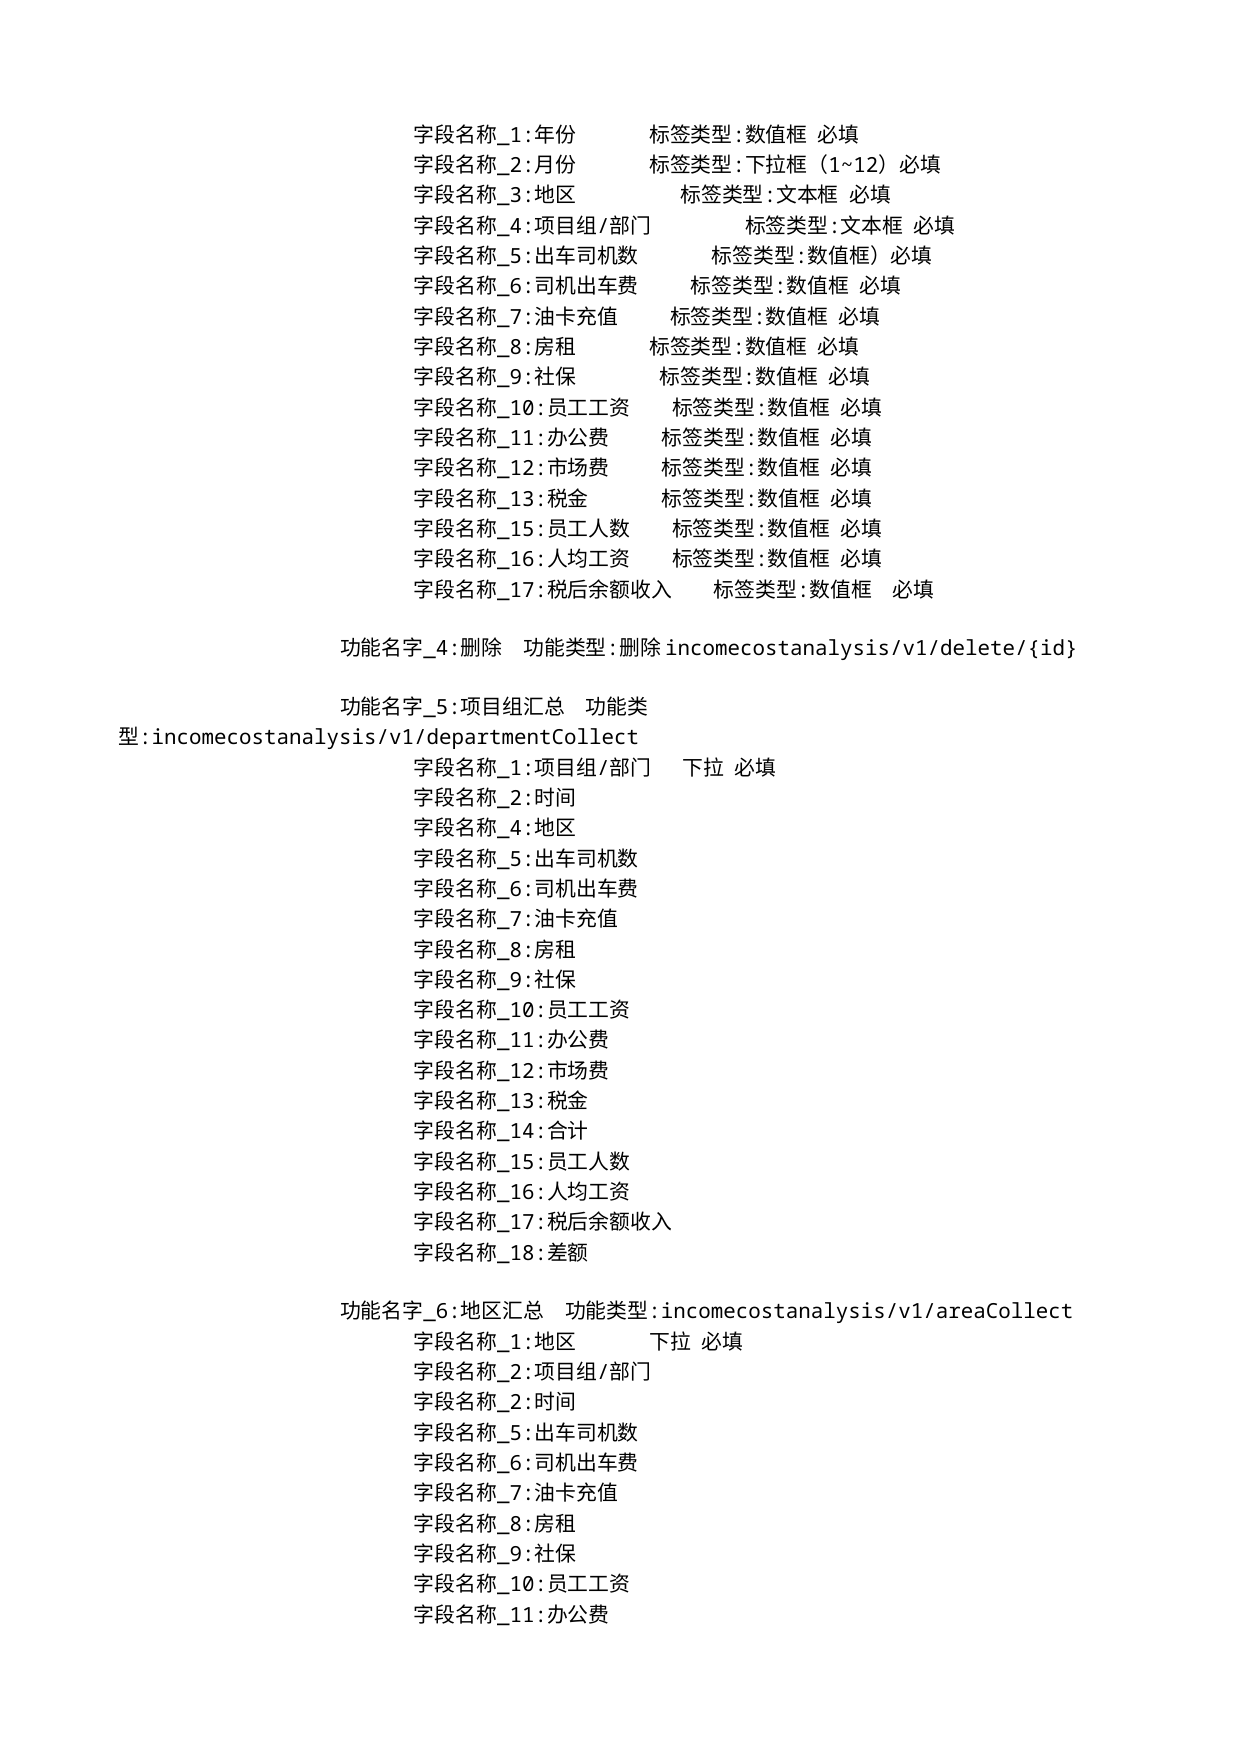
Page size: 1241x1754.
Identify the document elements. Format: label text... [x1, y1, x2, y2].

text 字段名称_12:市场费 标签类型:数值框 必填 [118, 452, 1122, 482]
text 字段名称_5:出车司机数 [118, 1416, 1122, 1446]
text 字段名称_2:月份 标签类型:下拉框（1~12）必填 [118, 148, 1122, 179]
text 字段名称_15:员工人数 标签类型:数值框 必填 [118, 512, 1122, 542]
text 字段名称_1:地区 下拉 必填 [118, 1325, 1122, 1355]
text 字段名称_16:人均工资 [118, 1175, 1122, 1206]
text 字段名称_18:差额 [118, 1236, 1122, 1266]
text 功能名字_6:地区汇总 功能类型:incomecostanalysis/v1/areaCollect [118, 1295, 1122, 1325]
text 字段名称_17:税后余额收入 [118, 1206, 1122, 1236]
text 功能名字_4:删除 功能类型:删除incomecostanalysis/v1/delete/{id} [118, 632, 1122, 662]
text 字段名称_14:合计 [118, 1115, 1122, 1145]
text 字段名称_15:员工人数 [118, 1145, 1122, 1175]
text 字段名称_11:办公费 [118, 1024, 1122, 1054]
text 字段名称_7:油卡充值 [118, 1477, 1122, 1507]
text 字段名称_4:地区 [118, 812, 1122, 842]
text 字段名称_17:税后余额收入 标签类型:数值框 必填 [118, 573, 1122, 603]
text 字段名称_7:油卡充值 标签类型:数值框 必填 [118, 300, 1122, 330]
text 字段名称_3:地区 标签类型:文本框 必填 [118, 179, 1122, 209]
text 字段名称_2:项目组/部门 [118, 1355, 1122, 1386]
text 字段名称_6:司机出车费 标签类型:数值框 必填 [118, 270, 1122, 300]
text 字段名称_8:房租 [118, 933, 1122, 963]
text 字段名称_13:税金 标签类型:数值框 必填 [118, 482, 1122, 512]
text 字段名称_4:项目组/部门 标签类型:文本框 必填 [118, 209, 1122, 239]
text 字段名称_7:油卡充值 [118, 902, 1122, 933]
text 字段名称_5:出车司机数 [118, 842, 1122, 872]
text 字段名称_9:社保 标签类型:数值框 必填 [118, 361, 1122, 391]
text 字段名称_8:房租 [118, 1507, 1122, 1537]
text 字段名称_6:司机出车费 [118, 872, 1122, 902]
text 字段名称_16:人均工资 标签类型:数值框 必填 [118, 542, 1122, 573]
text 字段名称_1:项目组/部门 下拉 必填 [118, 751, 1122, 781]
text 字段名称_10:员工工资 标签类型:数值框 必填 [118, 391, 1122, 421]
text 字段名称_13:税金 [118, 1084, 1122, 1115]
text 字段名称_8:房租 标签类型:数值框 必填 [118, 330, 1122, 361]
text 字段名称_10:员工工资 [118, 1567, 1122, 1598]
text 字段名称_9:社保 [118, 963, 1122, 993]
text 功能名字_5:项目组汇总 功能类型:incomecostanalysis/v1/departmentCollect [118, 690, 1122, 751]
text 字段名称_6:司机出车费 [118, 1446, 1122, 1477]
text 字段名称_12:市场费 [118, 1054, 1122, 1084]
text 字段名称_11:办公费 标签类型:数值框 必填 [118, 421, 1122, 452]
text 字段名称_11:办公费 [118, 1598, 1122, 1628]
text 字段名称_10:员工工资 [118, 993, 1122, 1024]
text 字段名称_2:时间 [118, 1386, 1122, 1416]
text 字段名称_2:时间 [118, 781, 1122, 812]
text 字段名称_5:出车司机数 标签类型:数值框）必填 [118, 239, 1122, 270]
text 字段名称_9:社保 [118, 1537, 1122, 1567]
text 字段名称_1:年份 标签类型:数值框 必填 [118, 118, 1122, 148]
